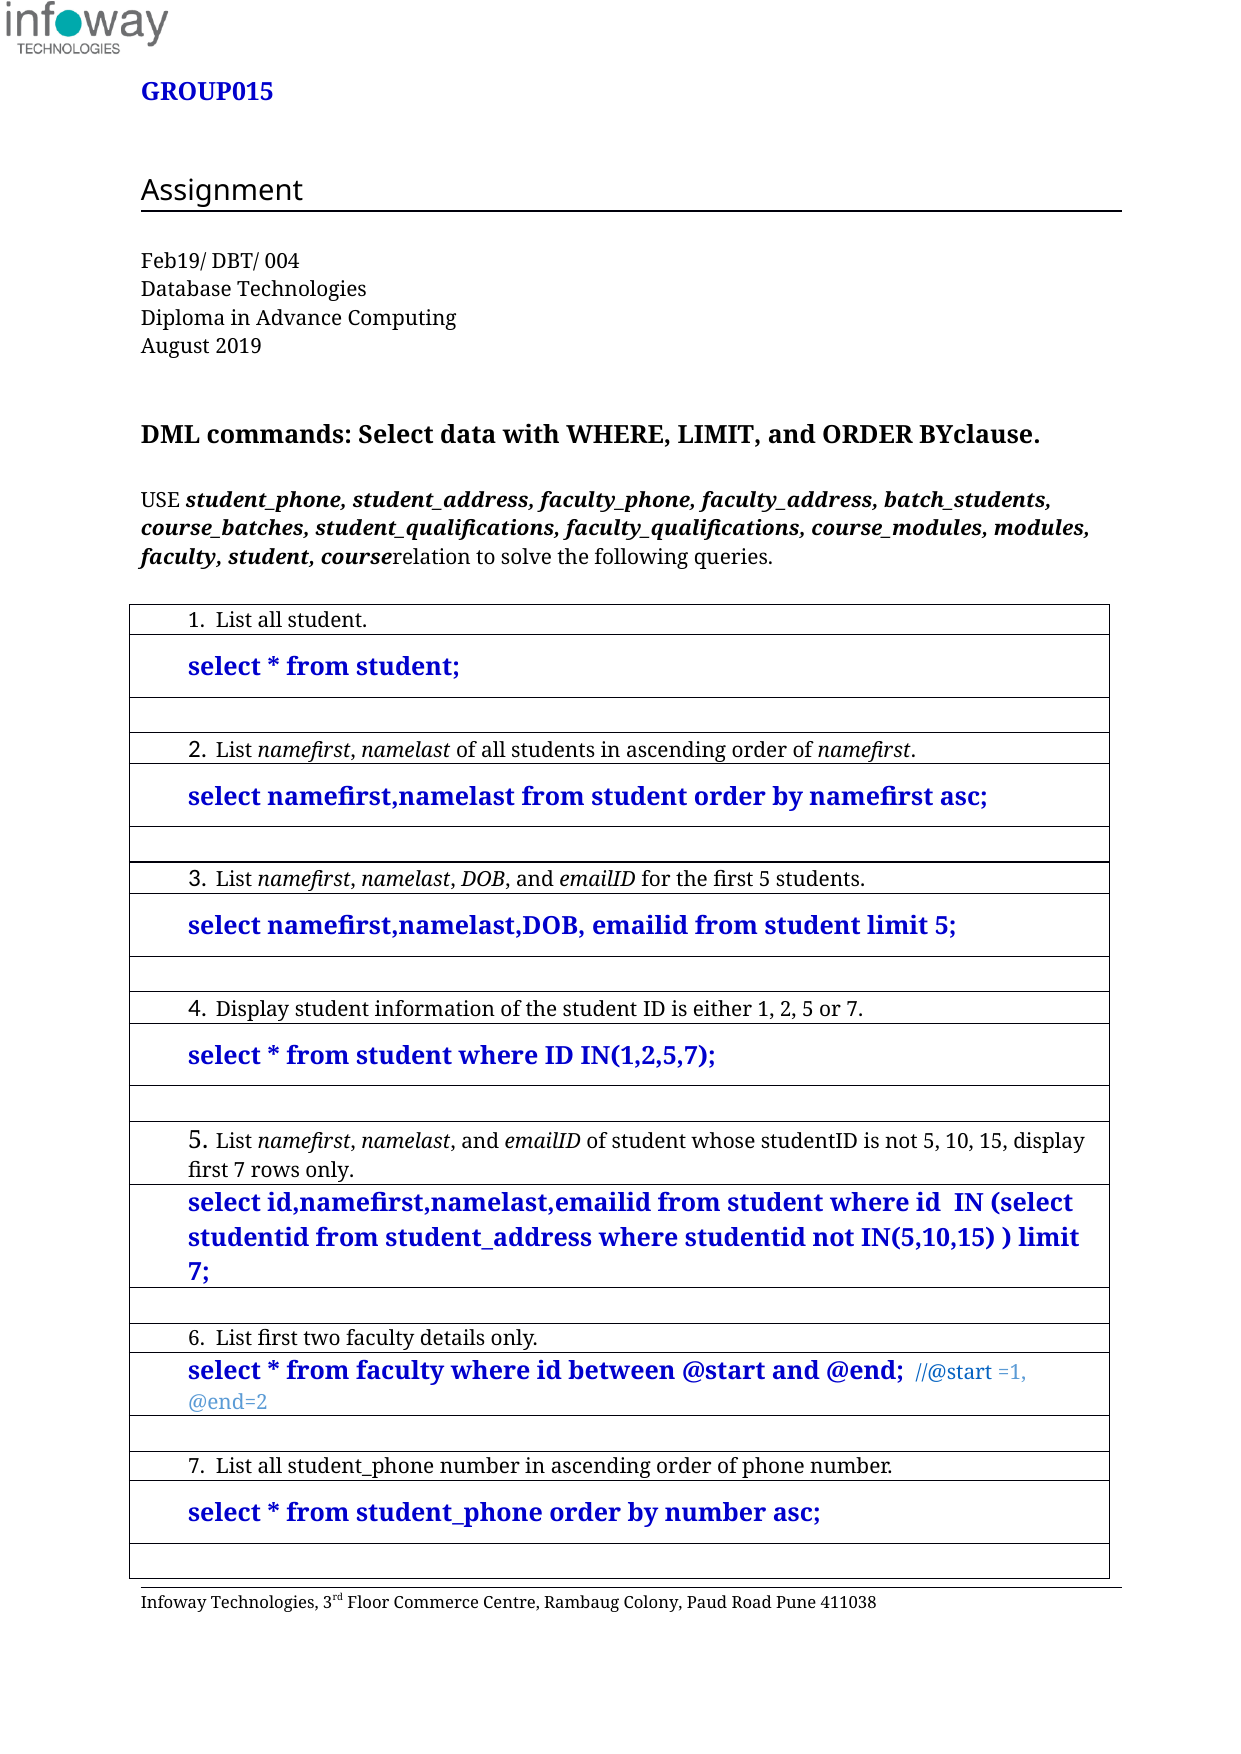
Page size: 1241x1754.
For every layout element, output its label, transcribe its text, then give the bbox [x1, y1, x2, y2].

table_cell List namefirst, namelast, and emailID of student whose studentID is not 5, 10, 15, display first 7 rows only. [130, 1122, 1109, 1184]
table_cell select * from student where ID IN(1,2,5,7); [130, 1024, 1109, 1085]
table_cell select namefirst,namelast from student order by namefirst asc; [130, 764, 1109, 826]
table_cell select id,namefirst,namelast,emailid from student where id IN (select studentid from student_address where studentid not IN(5,10,15) ) limit 7; [130, 1185, 1109, 1287]
text Database Technologies [141, 274, 1122, 303]
text Assignment [141, 169, 1122, 210]
table_cell List first two faculty details only. [130, 1324, 1109, 1352]
table_cell select * from faculty where id between @start and @end; //@start =1, @end=2 [130, 1353, 1109, 1415]
table_cell [130, 957, 1109, 991]
table_cell select namefirst,namelast,DOB, emailid from student limit 5; [130, 894, 1109, 956]
text Feb19/ DBT/ 004 [141, 246, 1122, 274]
text Diploma in Advance Computing [141, 303, 1122, 331]
table_cell [130, 1288, 1109, 1322]
table_cell List namefirst, namelast, DOB, and emailID for the first 5 students. [130, 863, 1109, 893]
table_cell List all student_phone number in ascending order of phone number. [130, 1452, 1109, 1480]
picture [0, 0, 171, 57]
table_cell select * from student; [130, 635, 1109, 697]
table_cell [130, 1416, 1109, 1451]
text August 2019 [141, 331, 1122, 360]
table_header List all student. [130, 605, 1109, 634]
table_cell select * from student_phone order by number asc; [130, 1481, 1109, 1543]
table_cell [130, 827, 1109, 861]
table_cell [130, 1544, 1109, 1578]
table_cell [130, 698, 1109, 732]
table_cell List namefirst, namelast of all students in ascending order of namefirst. [130, 733, 1109, 763]
text DML commands: Select data with WHERE, LIMIT, and ORDER BYclause. [141, 417, 1122, 451]
table_cell Display student information of the student ID is either 1, 2, 5 or 7. [130, 992, 1109, 1022]
text USE student_phone, student_address, faculty_phone, faculty_address, batch_students, course_batches, student_qualifications, faculty_qualifications, course_modules, modules, faculty, student, courserelation to solve the following queries. [141, 485, 1122, 570]
table_cell [130, 1086, 1109, 1121]
